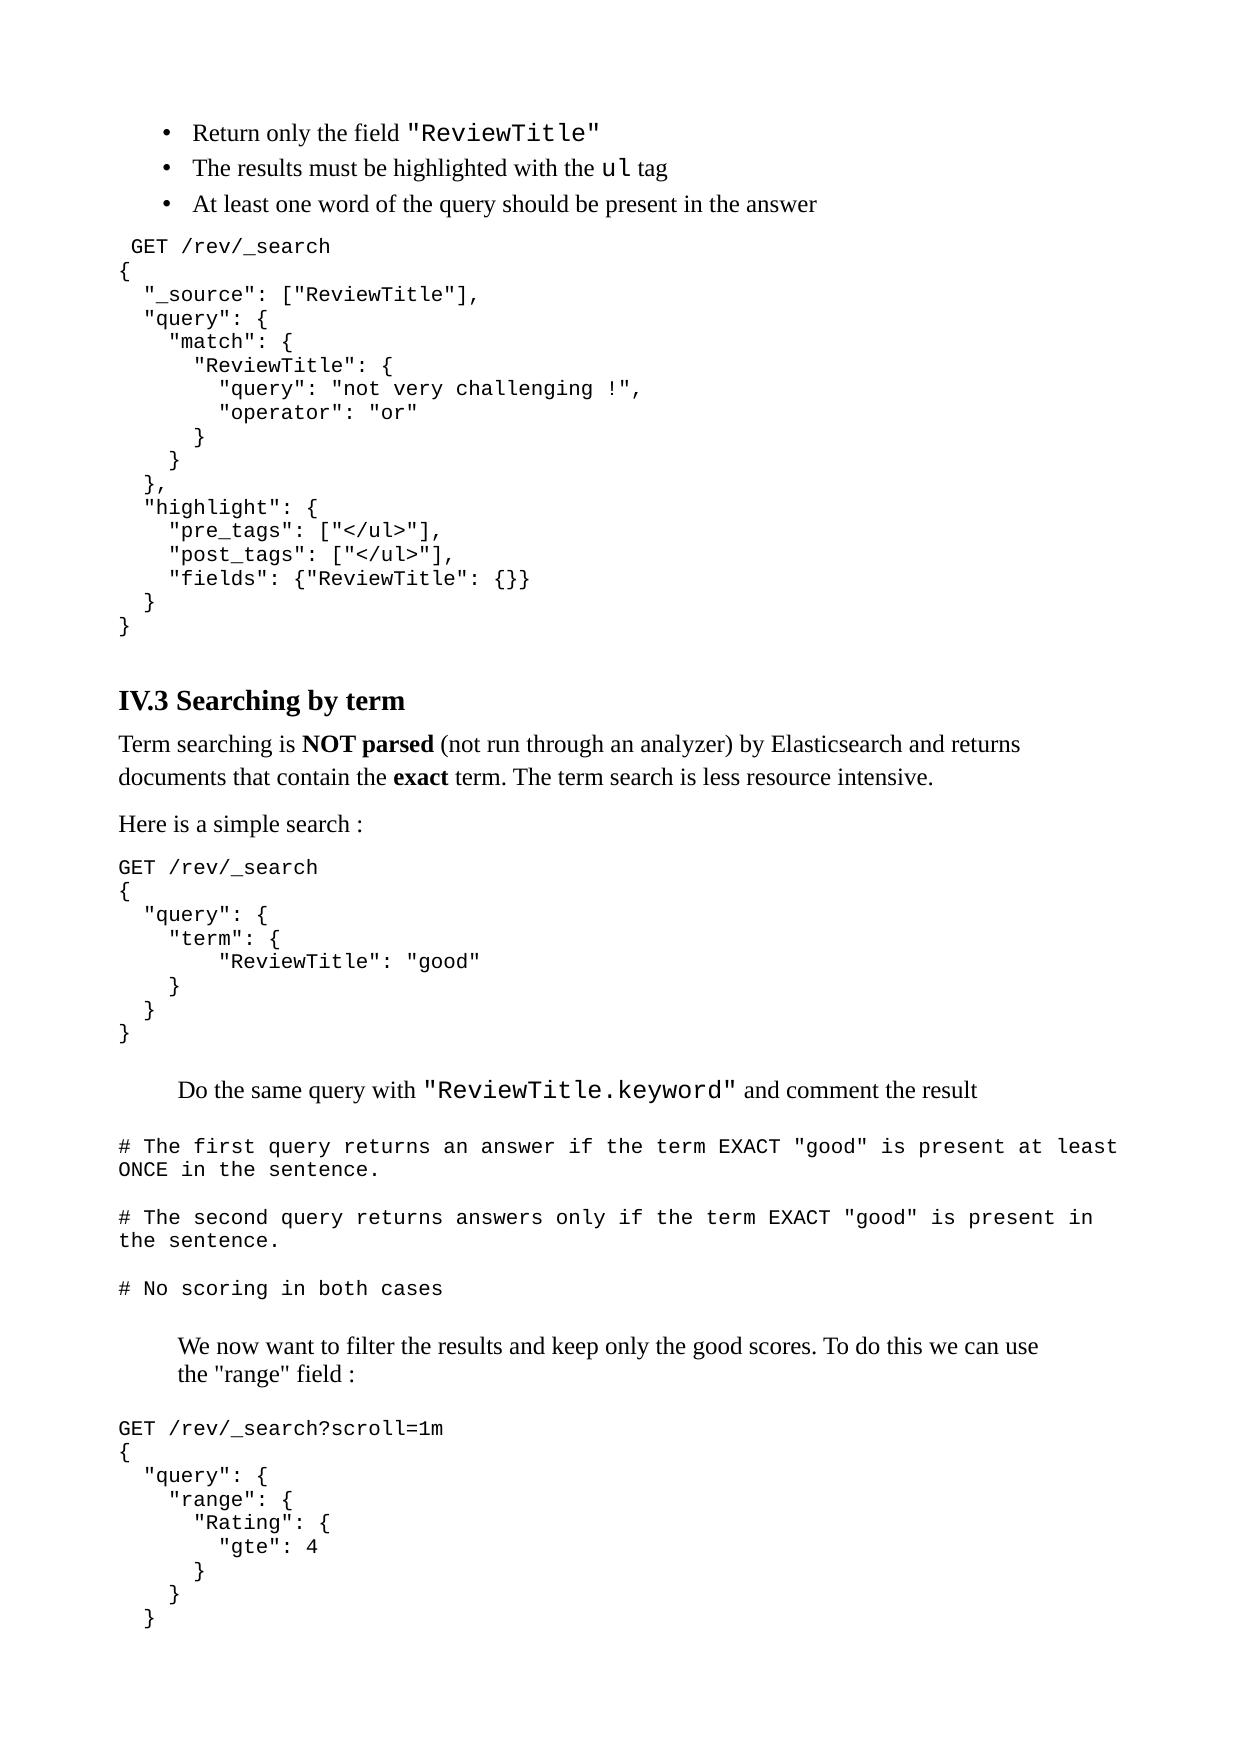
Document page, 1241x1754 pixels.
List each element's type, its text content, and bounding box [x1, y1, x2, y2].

list At least one word of the query should be present in the answer [162, 189, 1122, 218]
list The results must be highlighted with the ul tag [162, 153, 1122, 184]
text "pre_tags": ["</ul>"], [118, 520, 1122, 544]
text "ReviewTitle": "good" [118, 951, 1122, 975]
text } [118, 975, 1122, 999]
text }, [118, 473, 1122, 497]
text "Rating": { [118, 1512, 1122, 1536]
text "ReviewTitle": { [118, 355, 1122, 378]
text } [118, 999, 1122, 1022]
text "range": { [118, 1489, 1122, 1512]
text "match": { [118, 331, 1122, 355]
text "term": { [118, 928, 1122, 951]
text Do the same query with "ReviewTitle.keyword" and comment the result [177, 1076, 1063, 1106]
text GET /rev/_search [118, 237, 1122, 260]
text "query": "not very challenging !", [118, 378, 1122, 402]
subtitle IV.3 Searching by term [118, 683, 1122, 716]
text "_source": ["ReviewTitle"], [118, 284, 1122, 307]
text } [118, 1583, 1122, 1607]
text Term searching is NOT parsed (not run through an analyzer) by Elasticsearch and returns documents that contain the exact term. The term search is less resource intensive. [118, 729, 1122, 790]
text "query": { [118, 1465, 1122, 1489]
text } [118, 1607, 1122, 1631]
text { [118, 1441, 1122, 1465]
text "gte": 4 [118, 1536, 1122, 1560]
text Here is a simple search : [118, 809, 1122, 838]
text } [118, 1022, 1122, 1046]
text "fields": {"ReviewTitle": {}} [118, 568, 1122, 591]
text GET /rev/_search [118, 857, 1122, 881]
text } [118, 449, 1122, 473]
text "post_tags": ["</ul>"], [118, 544, 1122, 568]
text } [118, 426, 1122, 449]
text "operator": "or" [118, 402, 1122, 426]
text { [118, 881, 1122, 904]
text # The second query returns answers only if the term EXACT "good" is present in the sentence. [118, 1207, 1122, 1254]
text } [118, 1560, 1122, 1583]
text "query": { [118, 904, 1122, 928]
text GET /rev/_search?scroll=1m [118, 1418, 1122, 1441]
text # No scoring in both cases [118, 1278, 1122, 1301]
text } [118, 591, 1122, 615]
text } [118, 615, 1122, 638]
text "highlight": { [118, 497, 1122, 520]
text # The first query returns an answer if the term EXACT "good" is present at least ONCE in the sentence. [118, 1136, 1122, 1183]
text { [118, 260, 1122, 284]
text "query": { [118, 307, 1122, 331]
text We now want to filter the results and keep only the good scores. To do this we can use the "range" field : [177, 1331, 1063, 1388]
list Return only the field "ReviewTitle" [162, 118, 1122, 149]
